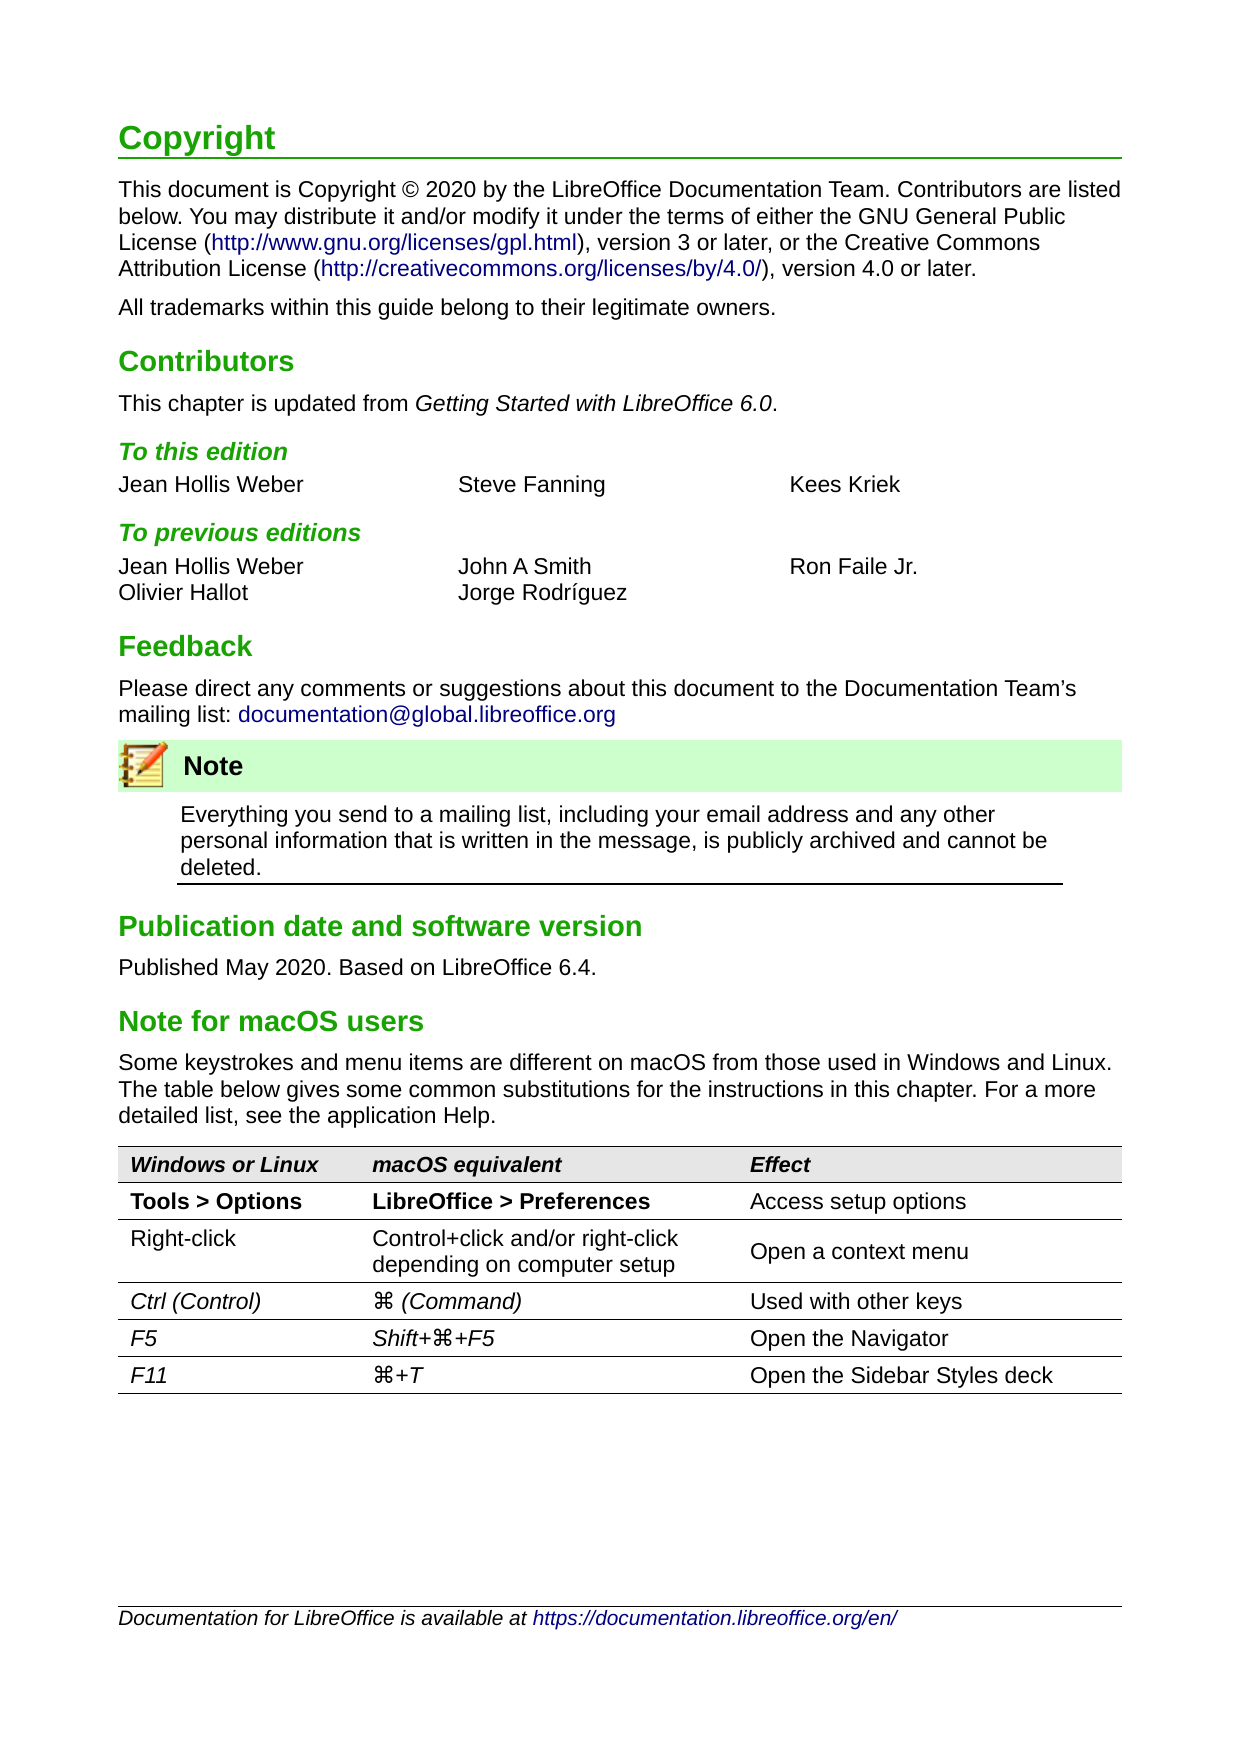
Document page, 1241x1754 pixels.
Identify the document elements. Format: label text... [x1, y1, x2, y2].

table_cell Open the Navigator [738, 1320, 1122, 1356]
table_cell Tools > Options [118, 1183, 360, 1219]
table_cell Control+click and/or right-click depending on computer setup [360, 1220, 738, 1282]
table_cell Access setup options [738, 1183, 1122, 1219]
table_cell Shift+⌘+F5 [360, 1320, 738, 1356]
table_cell Right-click [118, 1220, 360, 1282]
text All trademarks within this guide belong to their legitimate owners. [118, 294, 1122, 321]
table_cell F5 [118, 1320, 360, 1356]
table_cell Open the Sidebar Styles deck [738, 1357, 1122, 1392]
text Some keystrokes and menu items are different on macOS from those used in Windows and Linux. The table below gives some common substitutions for the instructions in this chapter. For a more detailed list, see the application Help. [118, 1049, 1122, 1128]
table_header Windows or Linux [118, 1147, 360, 1182]
table_cell Olivier Hallot [118, 579, 458, 606]
subtitle Note [118, 740, 1122, 792]
table_header Ron Faile Jr. [789, 553, 1122, 579]
subtitle Contributors [118, 344, 1122, 378]
text Everything you send to a mailing list, including your email address and any other personal information that is written in the message, is publicly archived and cannot be deleted. [177, 798, 1063, 883]
text This document is Copyright © 2020 by the LibreOffice Documentation Team. Contributors are listed below. You may distribute it and/or modify it under the terms of either the GNU General Public License (http://www.gnu.org/licenses/gpl.html), version 3 or later, or the Creative Commons Attribution License (http://creativecommons.org/licenses/by/4.0/), version 4.0 or later. [118, 176, 1122, 282]
subtitle Note for macOS users [118, 1004, 1122, 1037]
table_header Effect [738, 1147, 1122, 1182]
table_cell Open a context menu [738, 1220, 1122, 1282]
picture [119, 740, 170, 791]
table_header macOS equivalent [360, 1147, 738, 1182]
subtitle To previous editions [118, 518, 1122, 547]
subtitle Feedback [118, 629, 1122, 663]
table_cell Ctrl (Control) [118, 1283, 360, 1319]
table_cell LibreOffice > Preferences [360, 1183, 738, 1219]
text Please direct any comments or suggestions about this document to the Documentation Team’s mailing list: documentation@global.libreoffice.org [118, 674, 1122, 727]
table_cell Used with other keys [738, 1283, 1122, 1319]
table_cell [789, 579, 1122, 606]
table_cell ⌘ (Command) [360, 1283, 738, 1319]
subtitle Copyright [118, 118, 1122, 157]
subtitle Publication date and software version [118, 909, 1122, 942]
table_header Kees Kriek [789, 471, 1122, 498]
table_header Jean Hollis Weber [118, 553, 458, 579]
table_cell Jorge Rodríguez [458, 579, 789, 606]
table_header Jean Hollis Weber [118, 471, 458, 498]
text Published May 2020. Based on LibreOffice 6.4. [118, 954, 1122, 980]
table_header Steve Fanning [458, 471, 789, 498]
table_header John A Smith [458, 553, 789, 579]
text This chapter is updated from Getting Started with LibreOffice 6.0. [118, 389, 1122, 416]
table_cell F11 [118, 1357, 360, 1392]
subtitle To this edition [118, 437, 1122, 465]
table_cell ⌘+T [360, 1357, 738, 1392]
